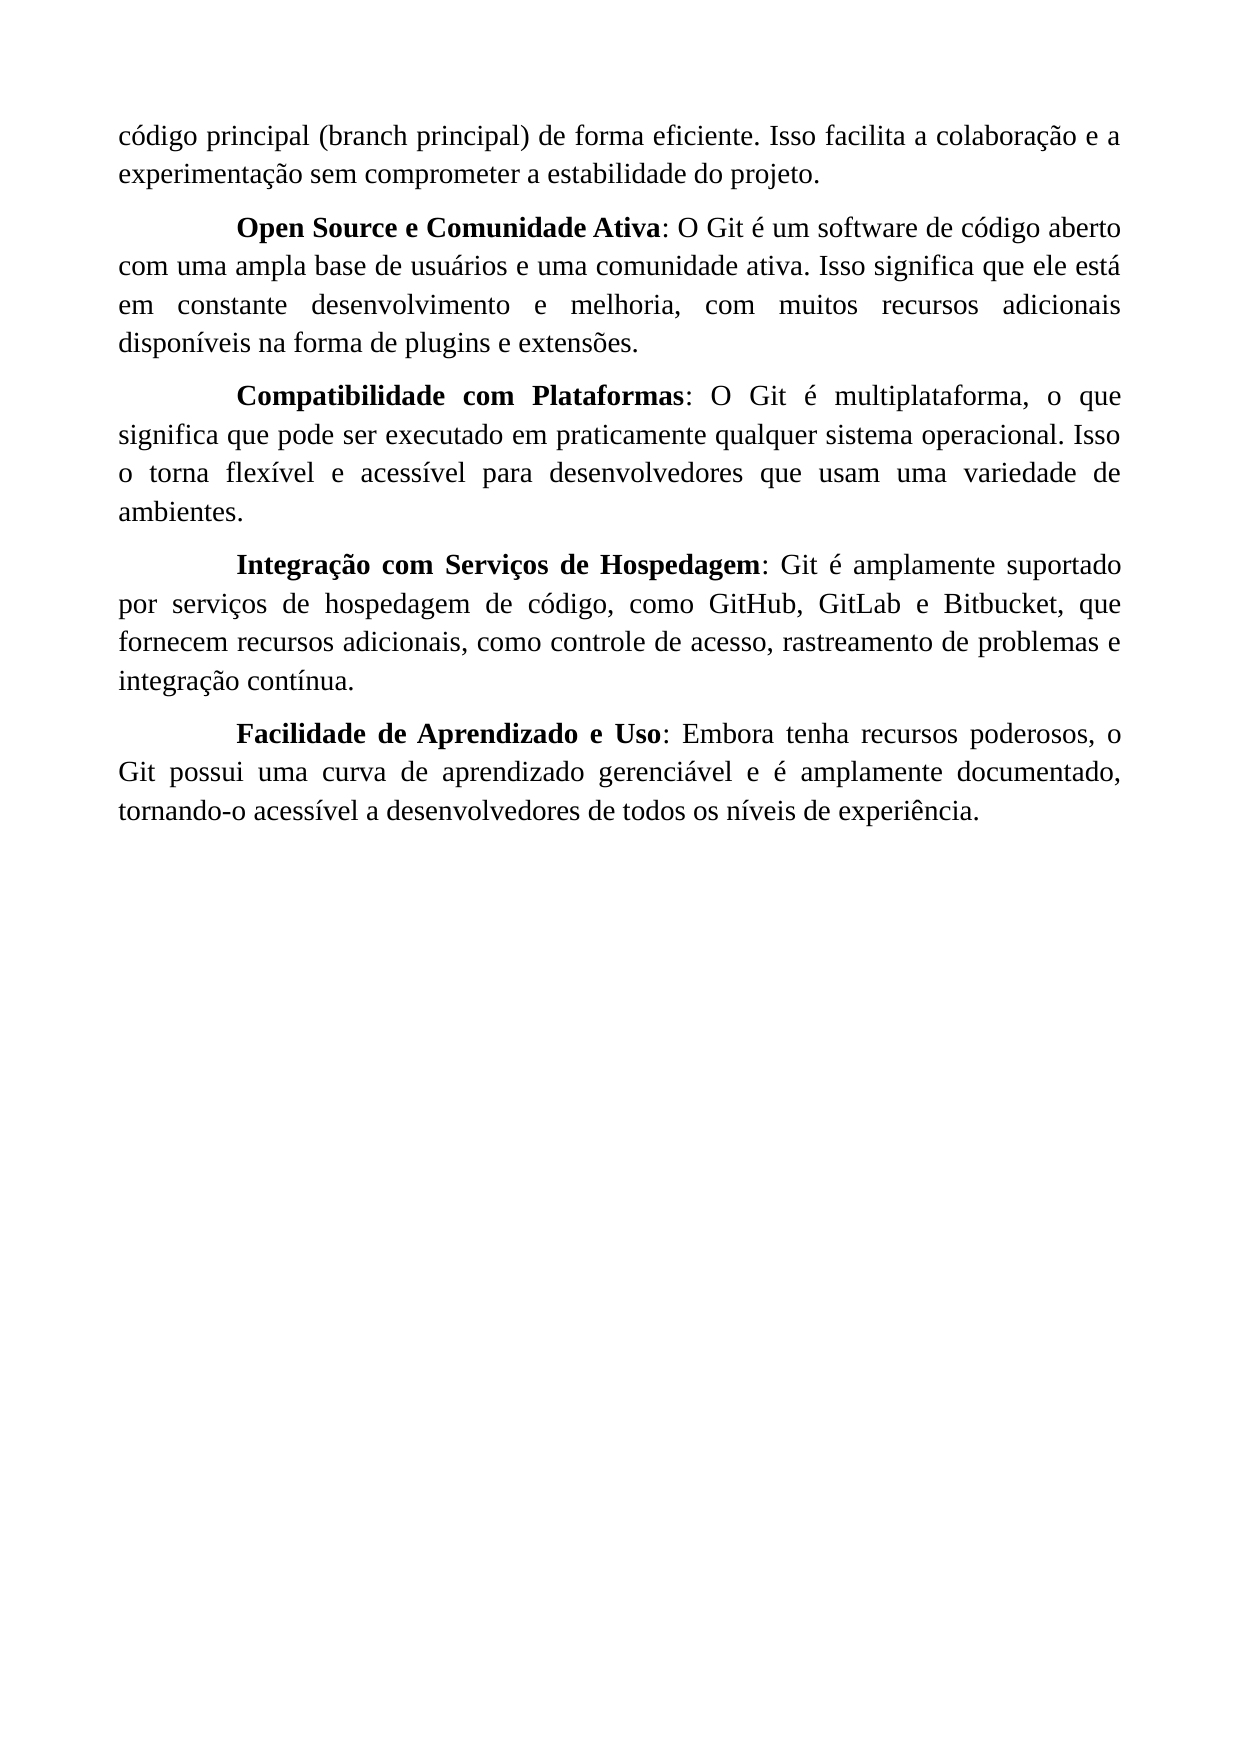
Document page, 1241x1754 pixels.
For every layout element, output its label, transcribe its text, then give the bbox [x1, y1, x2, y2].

text código principal (branch principal) de forma eficiente. Isso facilita a colaboração e a experimentação sem comprometer a estabilidade do projeto. [118, 118, 1122, 190]
text Facilidade de Aprendizado e Uso: Embora tenha recursos poderosos, o Git possui uma curva de aprendizado gerenciável e é amplamente documentado, tornando-o acessível a desenvolvedores de todos os níveis de experiência. [118, 716, 1122, 827]
text Compatibilidade com Plataformas: O Git é multiplataforma, o que significa que pode ser executado em praticamente qualquer sistema operacional. Isso o torna flexível e acessível para desenvolvedores que usam uma variedade de ambientes. [118, 378, 1122, 528]
text Open Source e Comunidade Ativa: O Git é um software de código aberto com uma ampla base de usuários e uma comunidade ativa. Isso significa que ele está em constante desenvolvimento e melhoria, com muitos recursos adicionais disponíveis na forma de plugins e extensões. [118, 210, 1122, 359]
text Integração com Serviços de Hospedagem: Git é amplamente suportado por serviços de hospedagem de código, como GitHub, GitLab e Bitbucket, que fornecem recursos adicionais, como controle de acesso, rastreamento de problemas e integração contínua. [118, 547, 1122, 696]
